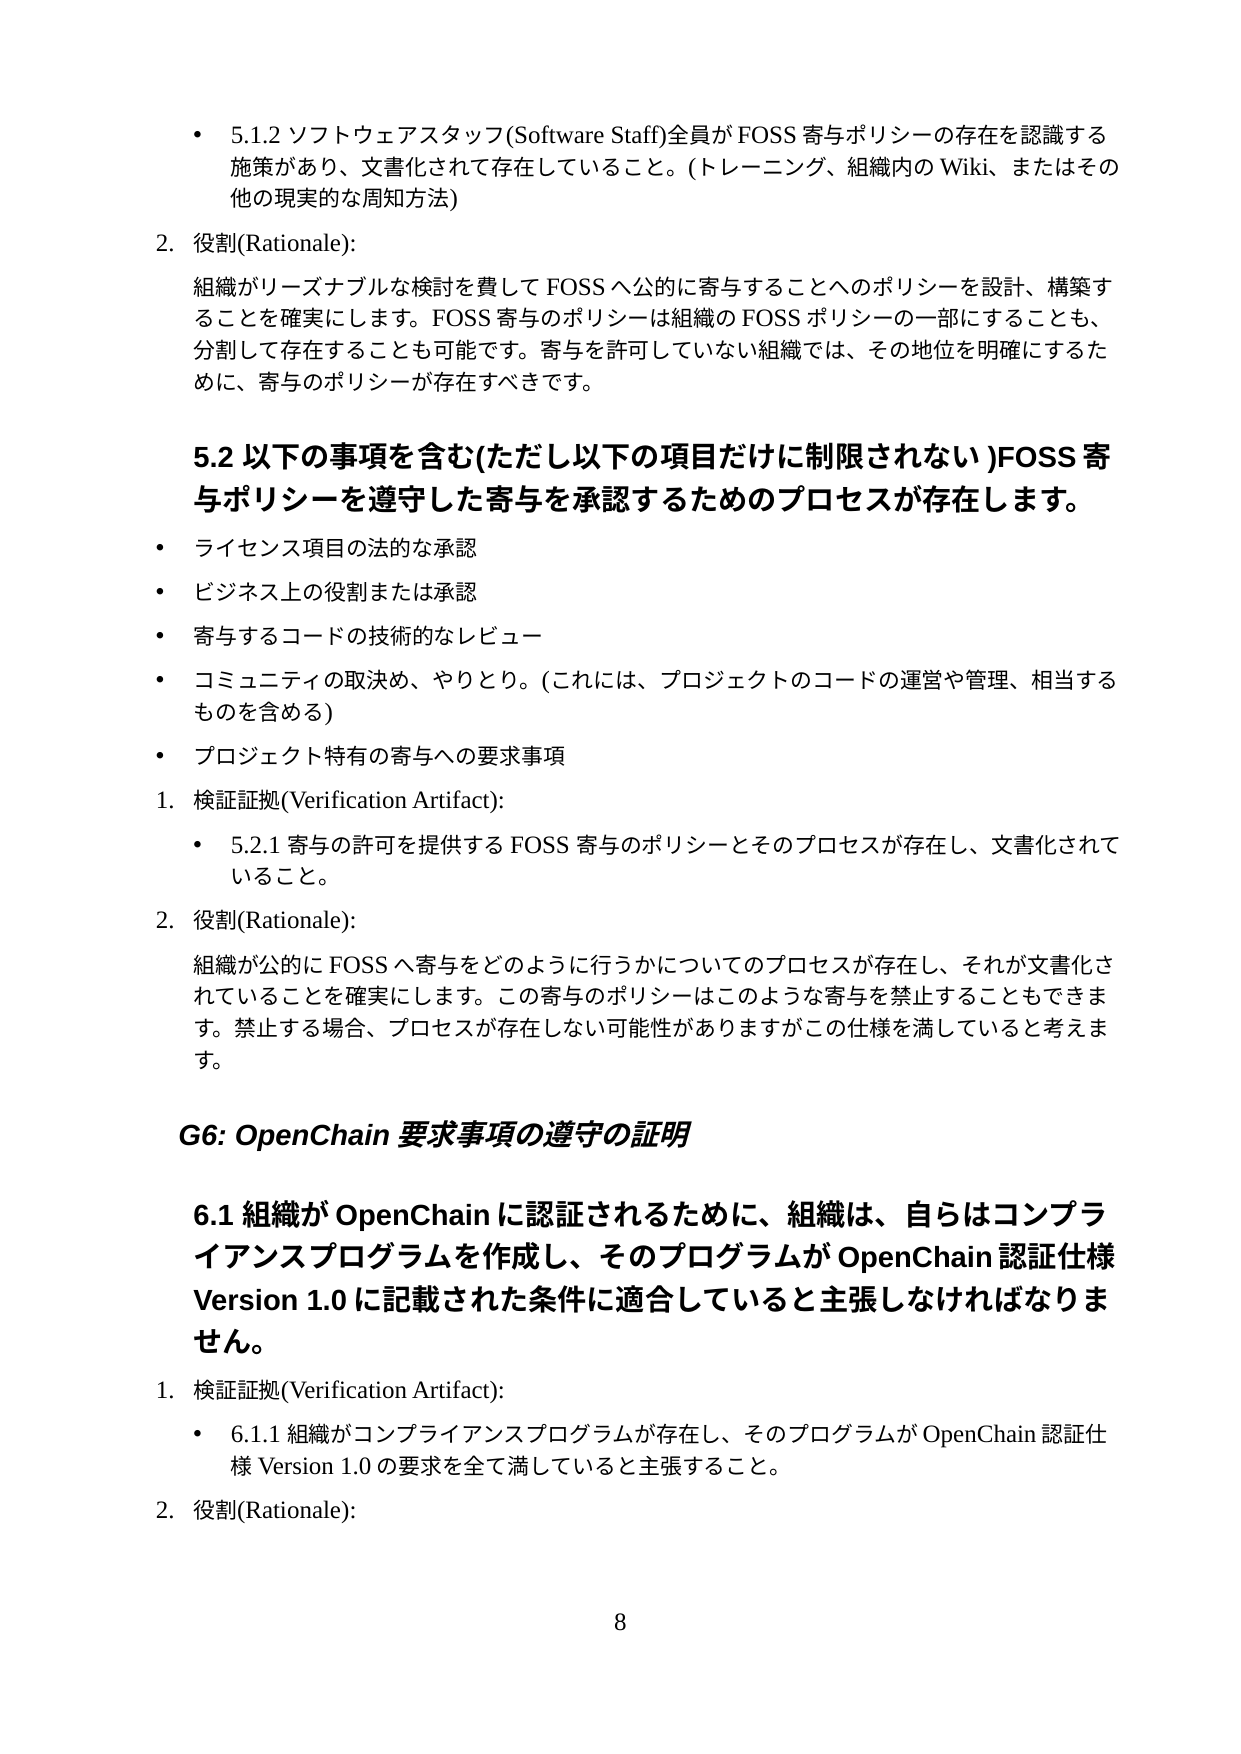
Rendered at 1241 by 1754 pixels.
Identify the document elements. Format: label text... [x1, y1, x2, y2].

list 寄与するコードの技術的なレビュー [156, 619, 1122, 651]
list 検証証拠(Verification Artifact): [156, 1373, 1122, 1405]
list 役割(Rationale): [156, 1493, 1122, 1525]
subtitle 5.2 以下の事項を含む(ただし以下の項目だけに制限されない )FOSS寄与ポリシーを遵守した寄与を承認するためのプロセスが存在します。 [118, 434, 1122, 518]
list 検証証拠(Verification Artifact): [156, 783, 1122, 815]
list 5.2.1 寄与の許可を提供するFOSS 寄与のポリシーとそのプロセスが存在し、文書化されていること。 [193, 828, 1122, 891]
list 組織が公的にFOSSへ寄与をどのように行うかについてのプロセスが存在し、それが文書化されていることを確実にします。この寄与のポリシーはこのような寄与を禁止することもできます。禁止する場合、プロセスが存在しない可能性がありますがこの仕様を満していると考えます。 [156, 948, 1122, 1074]
list 役割(Rationale): [156, 903, 1122, 935]
subtitle 6.1 組織がOpenChainに認証されるために、組織は、自らはコンプライアンスプログラムを作成し、そのプログラムがOpenChain認証仕様Version 1.0に記載された条件に適合していると主張しなければなりません。 [118, 1192, 1122, 1361]
list 6.1.1 組織がコンプライアンスプログラムが存在し、そのプログラムがOpenChain認証仕様 Version 1.0の要求を全て満していると主張すること。 [193, 1417, 1122, 1481]
list 5.1.2 ソフトウェアスタッフ(Software Staff)全員がFOSS寄与ポリシーの存在を認識する施策があり、文書化されて存在していること。(トレーニング、組織内のWiki、またはその他の現実的な周知方法) [193, 118, 1122, 213]
list コミュニティの取決め、やりとり。(これには、プロジェクトのコードの運営や管理、相当するものを含める) [156, 663, 1122, 727]
list ビジネス上の役割または承認 [156, 575, 1122, 607]
list ライセンス項目の法的な承認 [156, 531, 1122, 563]
list 役割(Rationale): [156, 226, 1122, 257]
subtitle G6: OpenChain要求事項の遵守の証明 [118, 1112, 1122, 1154]
list 組織がリーズナブルな検討を費してFOSSへ公的に寄与することへのポリシーを設計、構築することを確実にします。FOSS寄与のポリシーは組織のFOSSポリシーの一部にすることも、分割して存在することも可能です。寄与を許可していない組織では、その地位を明確にするために、寄与のポリシーが存在すべきです。 [156, 270, 1122, 396]
list プロジェクト特有の寄与への要求事項 [156, 739, 1122, 771]
